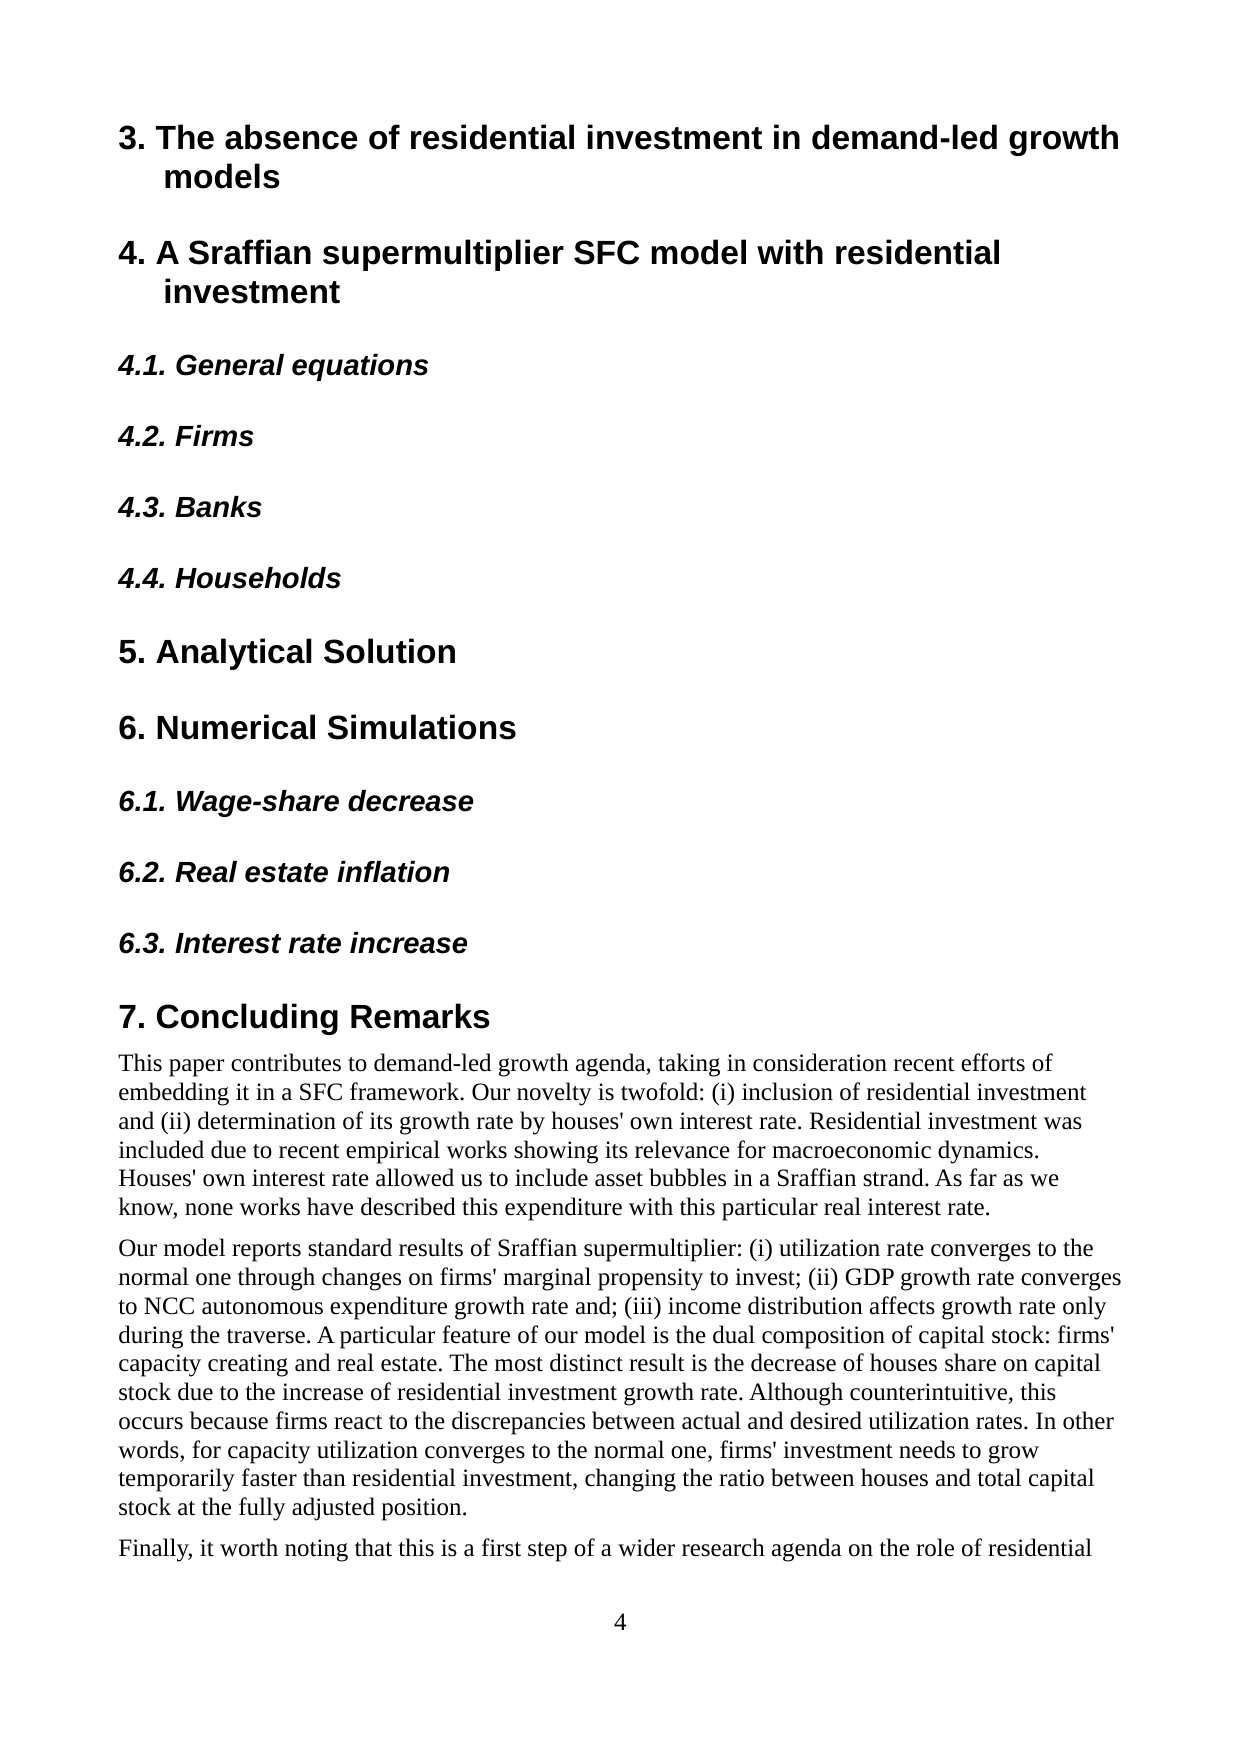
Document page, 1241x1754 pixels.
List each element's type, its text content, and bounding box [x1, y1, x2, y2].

text This paper contributes to demand-led growth agenda, taking in consideration recent efforts of embedding it in a SFC framework. Our novelty is twofold: (i) inclusion of residential investment and (ii) determination of its growth rate by houses' own interest rate. Residential investment was included due to recent empirical works showing its relevance for macroeconomic dynamics. Houses' own interest rate allowed us to include asset bubbles in a Sraffian strand. As far as we know, none works have described this expenditure with this particular real interest rate. [118, 1048, 1122, 1221]
subtitle The absence of residential investment in demand-led growth models [118, 118, 1122, 195]
subtitle Interest rate increase [118, 926, 1122, 960]
subtitle Wage-share decrease [118, 784, 1122, 818]
subtitle Real estate inflation [118, 855, 1122, 889]
text Finally, it worth noting that this is a first step of a wider research agenda on the role of residential [118, 1533, 1122, 1562]
subtitle General equations [118, 348, 1122, 381]
subtitle Banks [118, 490, 1122, 523]
subtitle Firms [118, 419, 1122, 452]
subtitle Households [118, 561, 1122, 594]
subtitle Numerical Simulations [118, 708, 1122, 747]
text Our model reports standard results of Sraffian supermultiplier: (i) utilization rate converges to the normal one through changes on firms' marginal propensity to invest; (ii) GDP growth rate converges to NCC autonomous expenditure growth rate and; (iii) income distribution affects growth rate only during the traverse. A particular feature of our model is the dual composition of capital stock: firms' capacity creating and real estate. The most distinct result is the decrease of houses share on capital stock due to the increase of residential investment growth rate. Although counterintuitive, this occurs because firms react to the discrepancies between actual and desired utilization rates. In other words, for capacity utilization converges to the normal one, firms' investment needs to grow temporarily faster than residential investment, changing the ratio between houses and total capital stock at the fully adjusted position. [118, 1233, 1122, 1521]
subtitle A Sraffian supermultiplier SFC model with residential investment [118, 233, 1122, 310]
subtitle Analytical Solution [118, 632, 1122, 671]
subtitle Concluding Remarks [118, 997, 1122, 1036]
